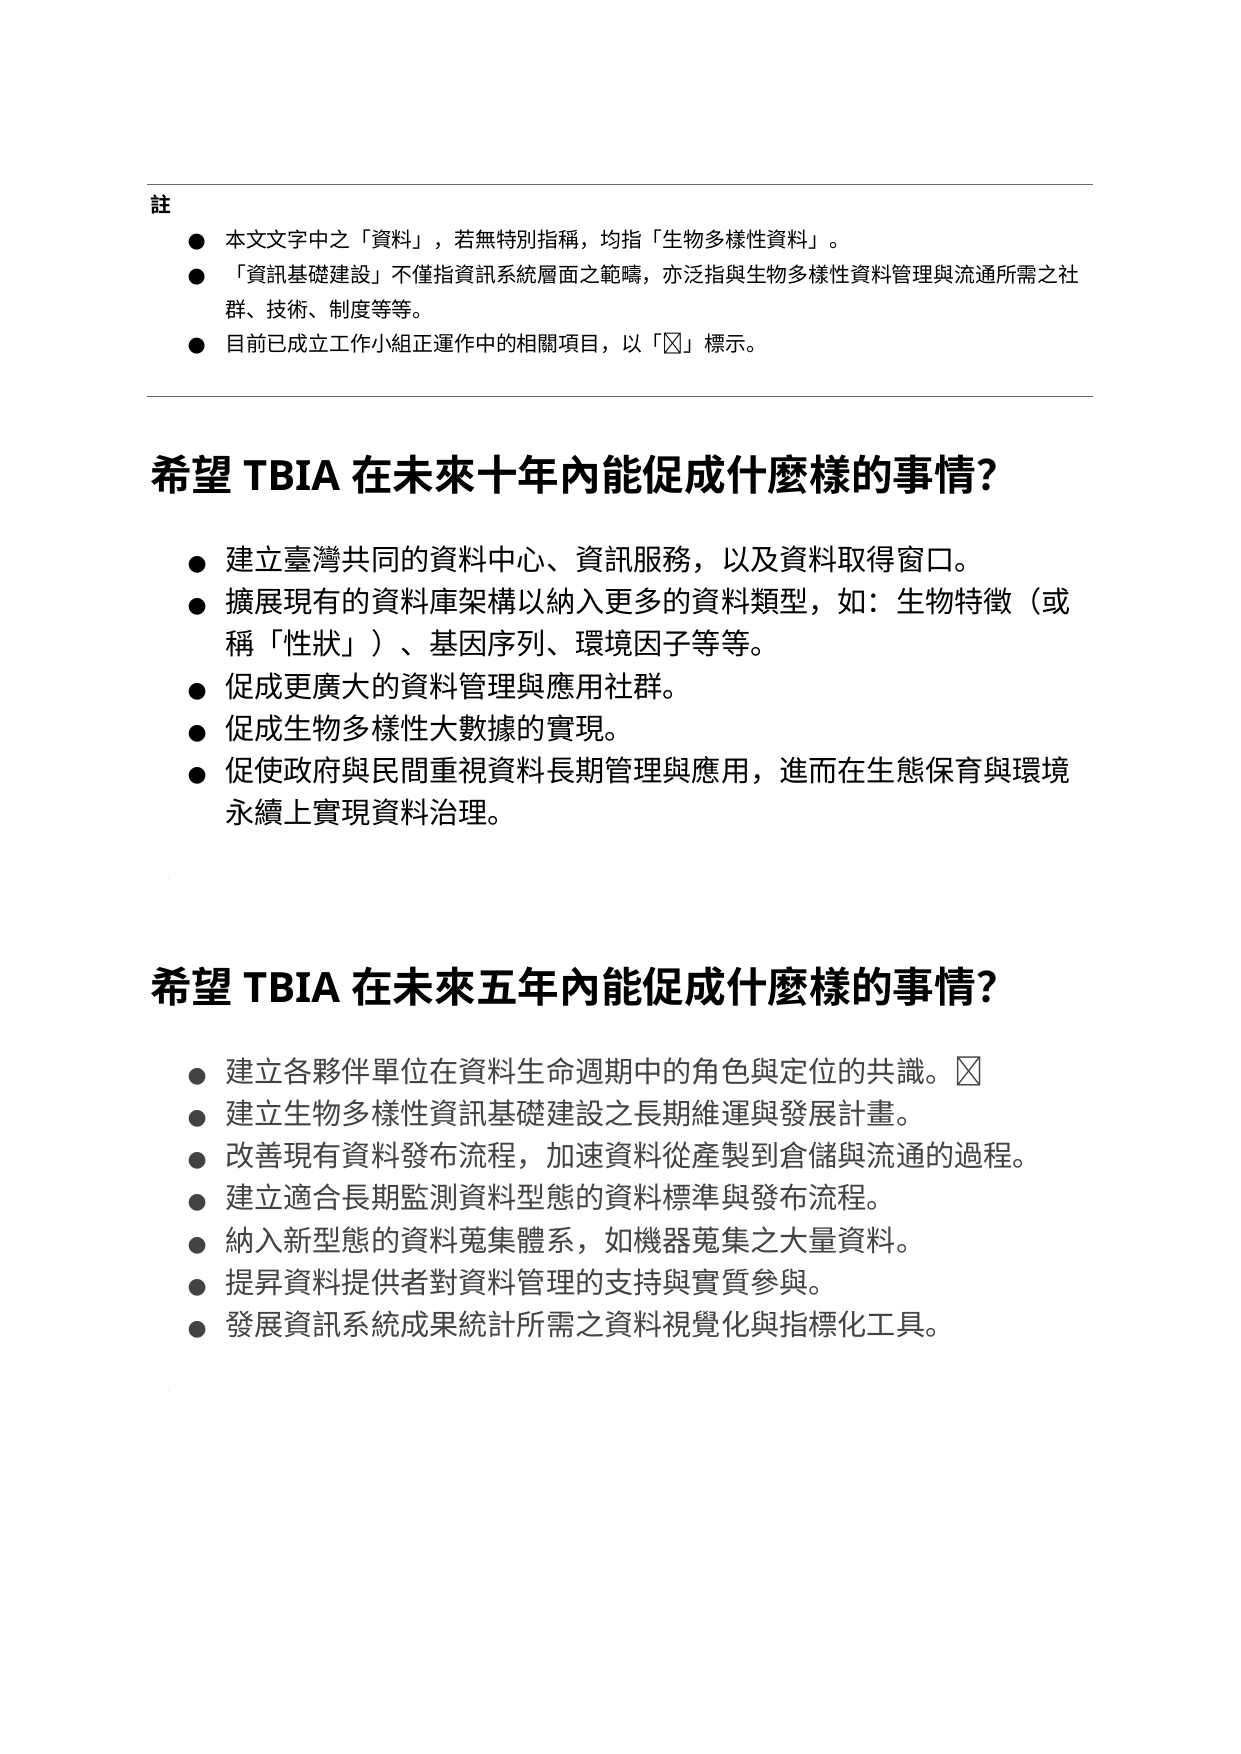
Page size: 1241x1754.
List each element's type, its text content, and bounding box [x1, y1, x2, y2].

subtitle 發展資訊系統成果統計所需之資料視覺化與指標化工具。 [187, 1302, 1090, 1344]
subtitle 建立臺灣共同的資料中心、資訊服務，以及資料取得窗口。 [187, 536, 1090, 579]
subtitle 擴展現有的資料庫架構以納入更多的資料類型，如：生物特徵（或稱「性狀」）、基因序列、環境因子等等。 [187, 579, 1090, 663]
subtitle 建立各夥伴單位在資料生命週期中的角色與定位的共識。✨ [187, 1048, 1090, 1090]
subtitle 納入新型態的資料蒐集體系，如機器蒐集之大量資料。 [187, 1217, 1090, 1259]
subtitle 促使政府與民間重視資料長期管理與應用，進而在生態保育與環境永續上實現資料治理。 [187, 748, 1090, 832]
subtitle 促成生物多樣性大數據的實現。 [187, 706, 1090, 748]
subtitle 希望 TBIA 在未來五年內能促成什麼樣的事情？ [150, 954, 1090, 1015]
subtitle 促成更廣大的資料管理與應用社群。 [187, 663, 1090, 706]
subtitle 建立生物多樣性資訊基礎建設之長期維運與發展計畫。 [187, 1090, 1090, 1133]
list 「資訊基礎建設」不僅指資訊系統層面之範疇，亦泛指與生物多樣性資料管理與流通所需之社群、技術、制度等等。 [187, 258, 1090, 323]
list 目前已成立工作小組正運作中的相關項目，以「✨」標示。 [187, 327, 1090, 358]
subtitle 改善現有資料發布流程，加速資料從產製到倉儲與流通的過程。 [187, 1133, 1090, 1175]
subtitle 建立適合長期監測資料型態的資料標準與發布流程。 [187, 1175, 1090, 1217]
subtitle 提昇資料提供者對資料管理的支持與實質參與。 [187, 1259, 1090, 1302]
text 註 [150, 188, 1090, 219]
list 本文文字中之「資料」，若無特別指稱，均指「生物多樣性資料」。 [187, 223, 1090, 253]
subtitle 希望 TBIA 在未來十年內能促成什麼樣的事情？ [150, 442, 1090, 503]
